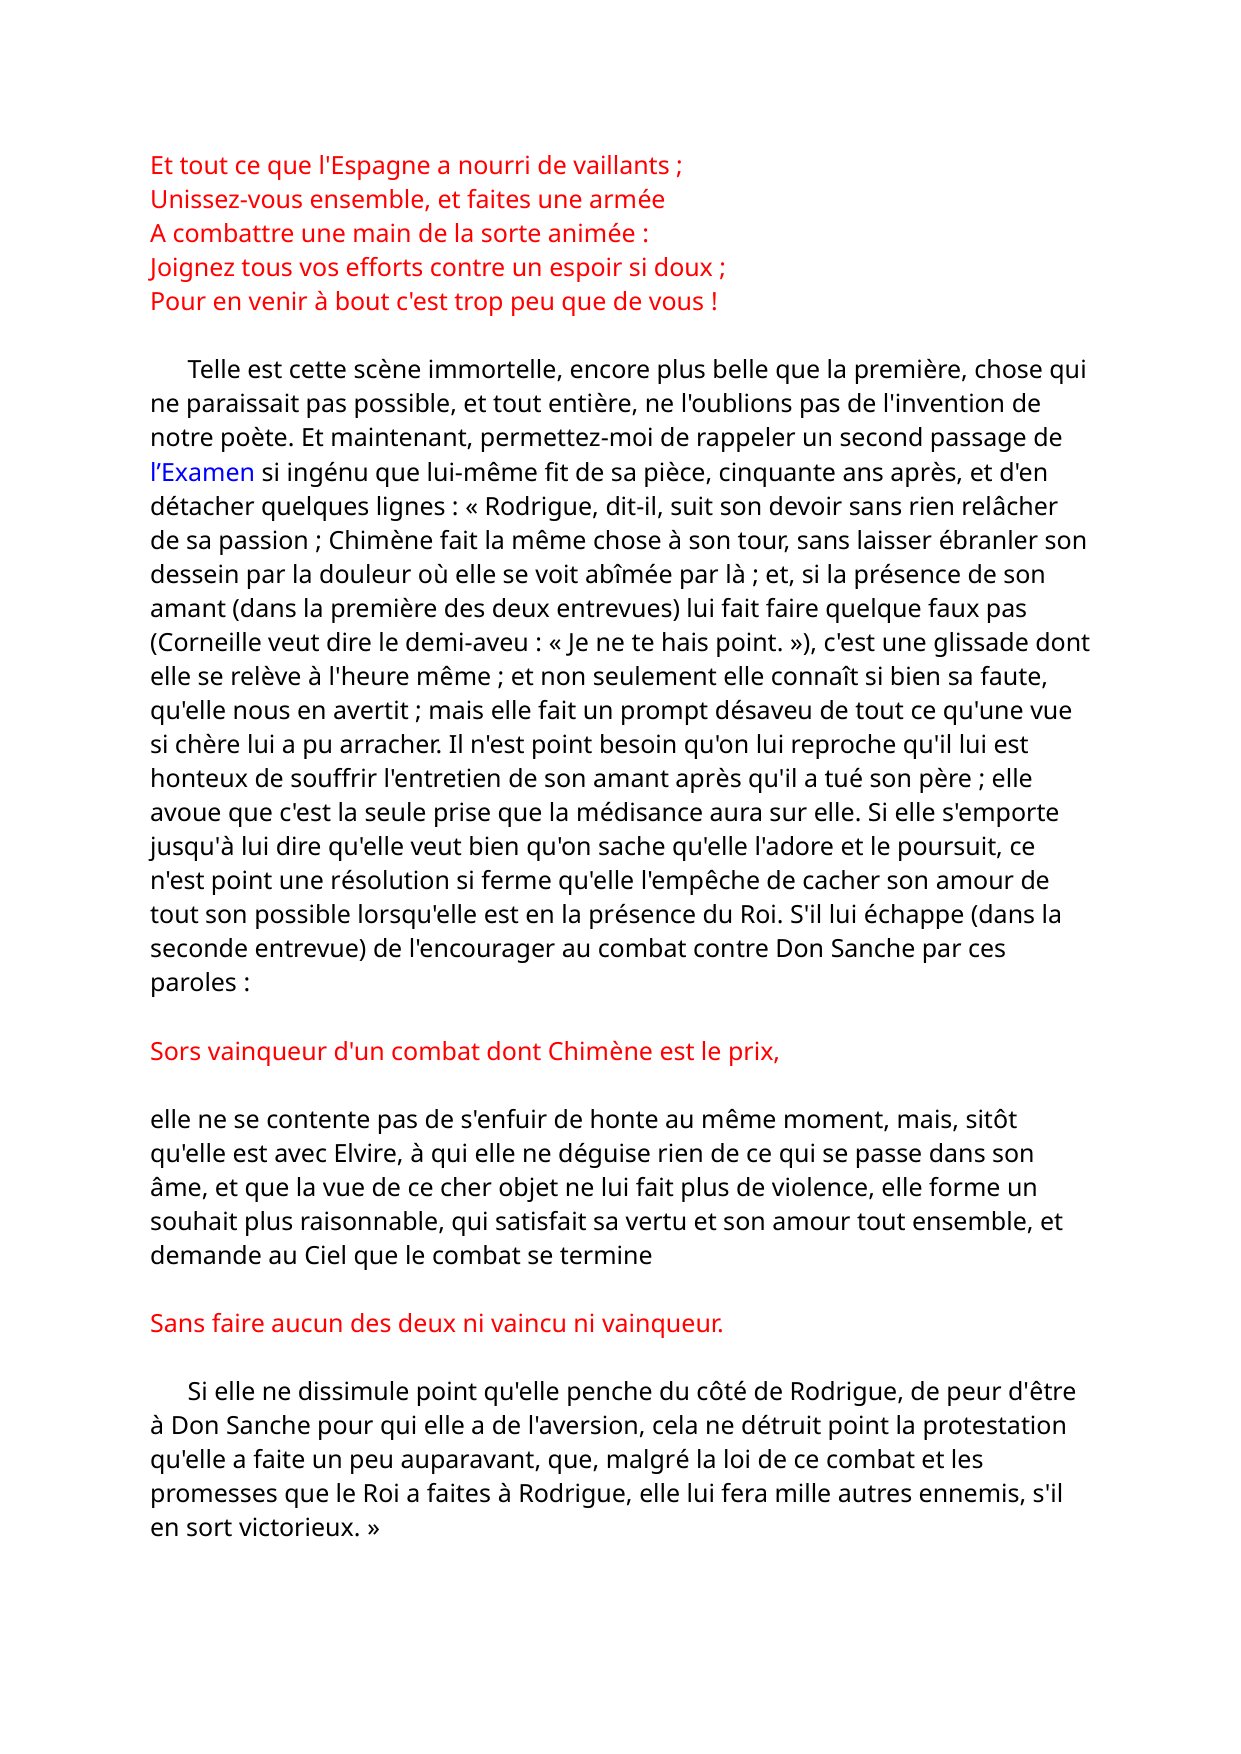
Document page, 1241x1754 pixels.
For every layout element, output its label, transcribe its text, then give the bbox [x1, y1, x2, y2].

text Sors vainqueur d'un combat dont Chimène est le prix, [150, 1033, 1091, 1067]
text Joignez tous vos efforts contre un espoir si doux ; [150, 250, 1091, 284]
text Unissez-vous ensemble, et faites une armée [150, 182, 1091, 216]
text Si elle ne dissimule point qu'elle penche du côté de Rodrigue, de peur d'être à Don Sanche pour qui elle a de l'aversion, cela ne détruit point la protestation qu'elle a faite un peu auparavant, que, malgré la loi de ce combat et les promesses que le Roi a faites à Rodrigue, elle lui fera mille autres ennemis, s'il en sort victorieux. » [150, 1374, 1091, 1544]
text Pour en venir à bout c'est trop peu que de vous ! [150, 284, 1091, 318]
text Sans faire aucun des deux ni vaincu ni vainqueur. [150, 1306, 1091, 1340]
text Et tout ce que l'Espagne a nourri de vaillants ; [150, 148, 1091, 182]
text Telle est cette scène immortelle, encore plus belle que la première, chose qui ne paraissait pas possible, et tout entière, ne l'oublions pas de l'invention de notre poète. Et maintenant, permettez-moi de rappeler un second passage de l’Examen si ingénu que lui-même fit de sa pièce, cinquante ans après, et d'en détacher quel­ques lignes : « Rodrigue, dit-il, suit son devoir sans rien relâcher de sa passion ; Chimène fait la même chose à son tour, sans laisser ébranler son dessein par la douleur où elle se voit abîmée par là ; et, si la présence de son amant (dans la pre­mière des deux entrevues) lui fait faire quelque faux pas (Corneille veut dire le demi-aveu : « Je ne te hais point. »), c'est une glissade dont elle se relève à l'heure même ; et non seulement elle connaît si bien sa faute, qu'elle nous en avertit ; mais elle fait un prompt désaveu de tout ce qu'une vue si chère lui a pu arracher. Il n'est point besoin qu'on lui reproche qu'il lui est honteux de souffrir l'entretien de son amant après qu'il a tué son père ; elle avoue que c'est la seule prise que la médisance aura sur elle. Si elle s'emporte jusqu'à lui dire qu'elle veut bien qu'on sache qu'elle l'adore et le poursuit, ce n'est point une résolution si ferme qu'elle l'empêche de cacher son amour de tout son possible lorsqu'elle est en la présence du Roi. S'il lui échappe (dans la seconde entrevue) de l'encoura­ger au combat contre Don Sanche par ces paroles : [150, 352, 1091, 999]
text A combattre une main de la sorte animée : [150, 216, 1091, 250]
text elle ne se contente pas de s'enfuir de honte au même moment, mais, sitôt qu'elle est avec Elvire, à qui elle ne déguise rien de ce qui se passe dans son âme, et que la vue de ce cher objet ne lui fait plus de violence, elle forme un souhait plus raison­nable, qui satisfait sa vertu et son amour tout ensemble, et demande au Ciel que le combat se termine [150, 1101, 1091, 1272]
